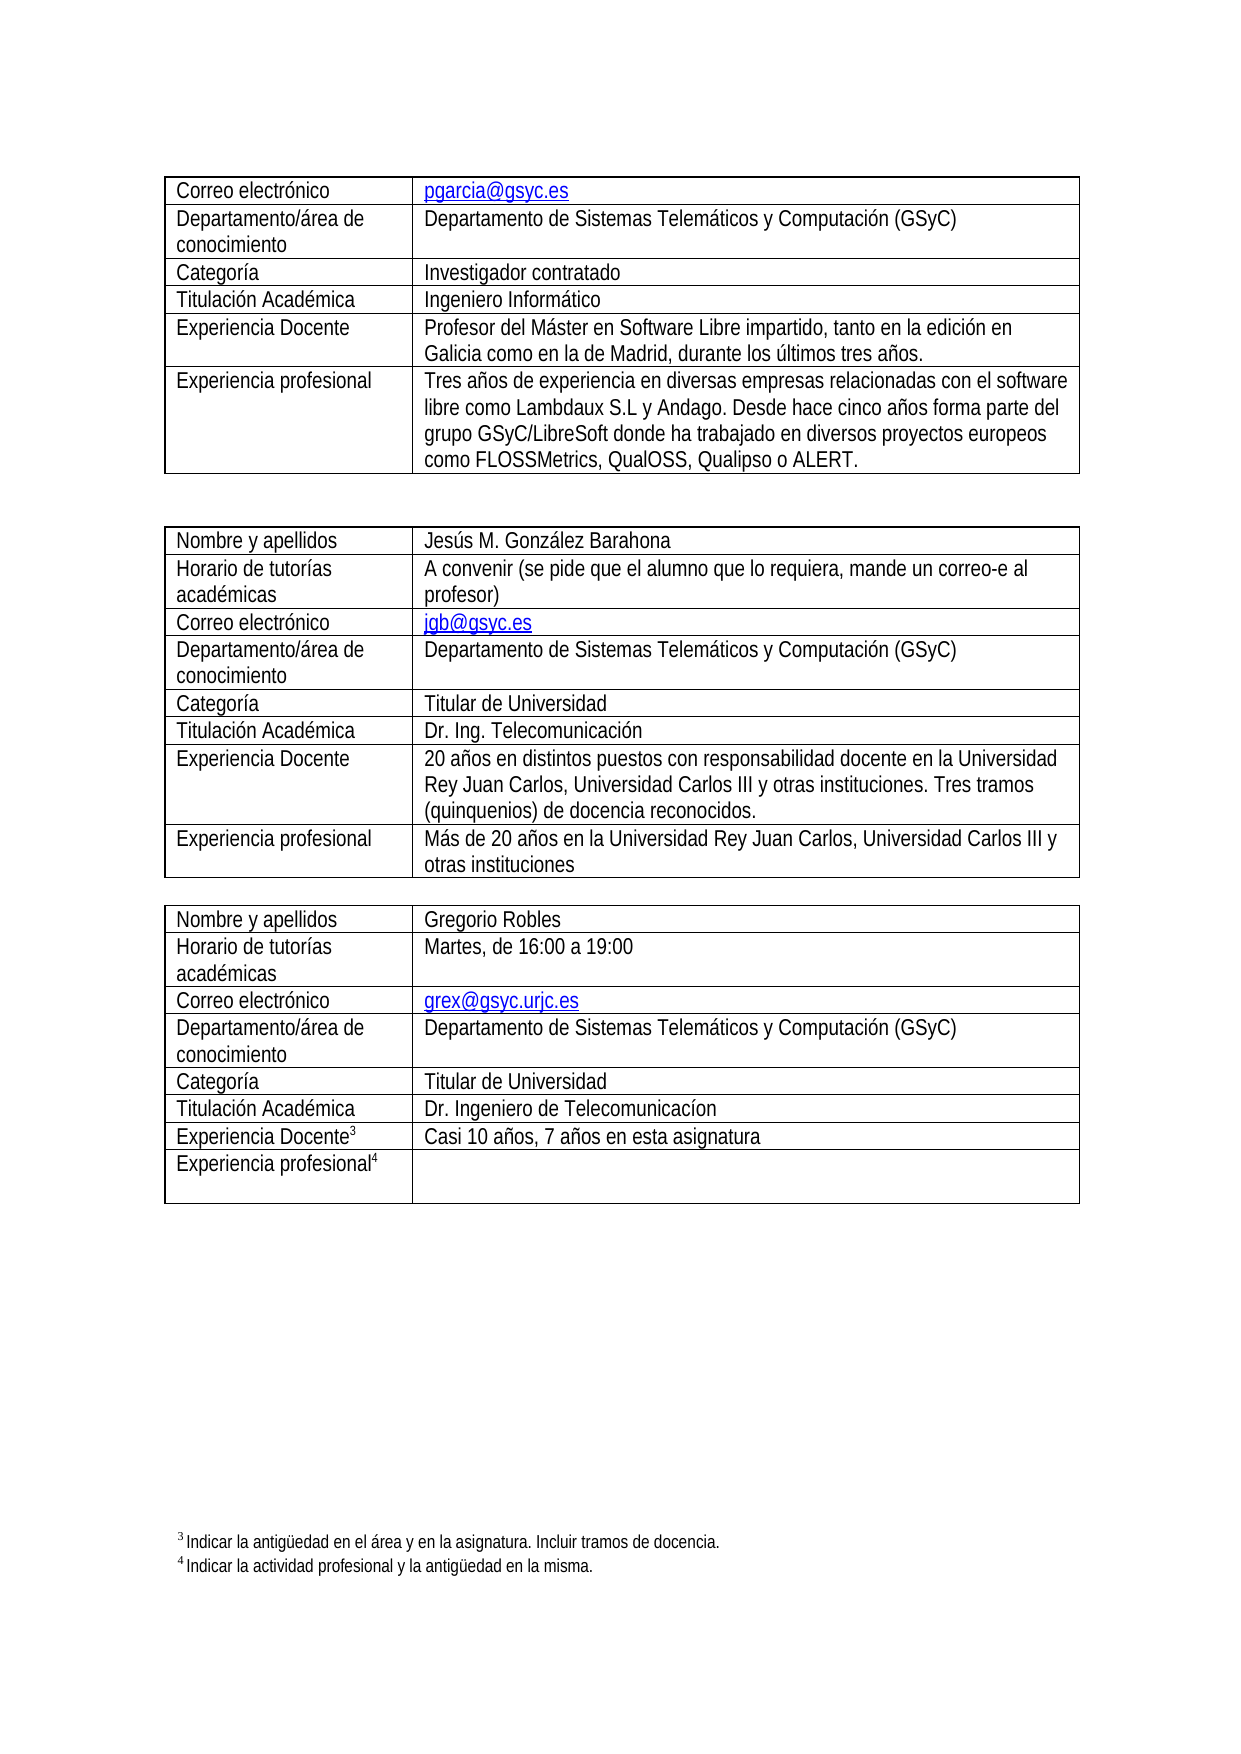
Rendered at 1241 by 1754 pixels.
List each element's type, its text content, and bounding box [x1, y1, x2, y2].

table_cell Experiencia Docente [166, 1123, 412, 1149]
table_header Nombre y apellidos [166, 906, 412, 932]
table_cell Categoría [166, 259, 412, 285]
table_cell grex@gsyc.urjc.es [413, 987, 1079, 1013]
table_cell Departamento/área de conocimiento [166, 1014, 412, 1067]
table_cell Titular de Universidad [413, 690, 1079, 716]
table_cell Experiencia profesional [166, 1150, 412, 1203]
table_header Jesús M. González Barahona [413, 528, 1079, 554]
table_cell Departamento de Sistemas Telemáticos y Computación (GSyC) [413, 205, 1079, 258]
table_cell Titulación Académica [166, 717, 412, 743]
table_cell Casi 10 años, 7 años en esta asignatura [413, 1123, 1079, 1149]
table_cell Tres años de experiencia en diversas empresas relacionadas con el software libre como Lambdaux S.L y Andago. Desde hace cinco años forma parte del grupo GSyC/LibreSoft donde ha trabajado en diversos proyectos europeos como FLOSSMetrics, QualOSS, Qualipso o ALERT. [413, 367, 1079, 473]
table_cell Departamento de Sistemas Telemáticos y Computación (GSyC) [413, 636, 1079, 689]
table_cell Experiencia profesional [166, 367, 412, 473]
table_cell jgb@gsyc.es [413, 609, 1079, 635]
table_cell Experiencia profesional [166, 825, 412, 877]
table_cell Correo electrónico [166, 987, 412, 1013]
table_cell Departamento/área de conocimiento [166, 636, 412, 689]
table_cell Profesor del Máster en Software Libre impartido, tanto en la edición en Galicia como en la de Madrid, durante los últimos tres años. [413, 314, 1079, 366]
table_cell Departamento/área de conocimiento [166, 205, 412, 258]
table_header Gregorio Robles [413, 906, 1079, 932]
table_cell Dr. Ing. Telecomunicación [413, 717, 1079, 743]
table_cell Más de 20 años en la Universidad Rey Juan Carlos, Universidad Carlos III y otras instituciones [413, 825, 1079, 877]
table_cell pgarcia@gsyc.es [413, 178, 1079, 204]
table_cell Correo electrónico [166, 609, 412, 635]
table_cell [413, 1150, 1079, 1203]
table_cell Categoría [166, 1068, 412, 1094]
table_cell Categoría [166, 690, 412, 716]
table_cell 20 años en distintos puestos con responsabilidad docente en la Universidad Rey Juan Carlos, Universidad Carlos III y otras instituciones. Tres tramos (quinquenios) de docencia reconocidos. [413, 745, 1079, 823]
table_cell Correo electrónico [166, 178, 412, 204]
table_header Nombre y apellidos [166, 528, 412, 554]
table_cell Ingeniero Informático [413, 286, 1079, 312]
table_cell Titulación Académica [166, 1095, 412, 1122]
table_cell Horario de tutorías académicas [166, 555, 412, 607]
table_cell Horario de tutorías académicas [166, 933, 412, 986]
table_cell Martes, de 16:00 a 19:00 [413, 933, 1079, 986]
table_cell A convenir (se pide que el alumno que lo requiera, mande un correo-e al profesor) [413, 555, 1079, 607]
table_cell Departamento de Sistemas Telemáticos y Computación (GSyC) [413, 1014, 1079, 1067]
table_cell Titular de Universidad [413, 1068, 1079, 1094]
table_cell Titulación Académica [166, 286, 412, 312]
table_cell Experiencia Docente [166, 745, 412, 823]
table_cell Experiencia Docente [166, 314, 412, 366]
table_cell Investigador contratado [413, 259, 1079, 285]
table_cell Dr. Ingeniero de Telecomunicacíon [413, 1095, 1079, 1122]
